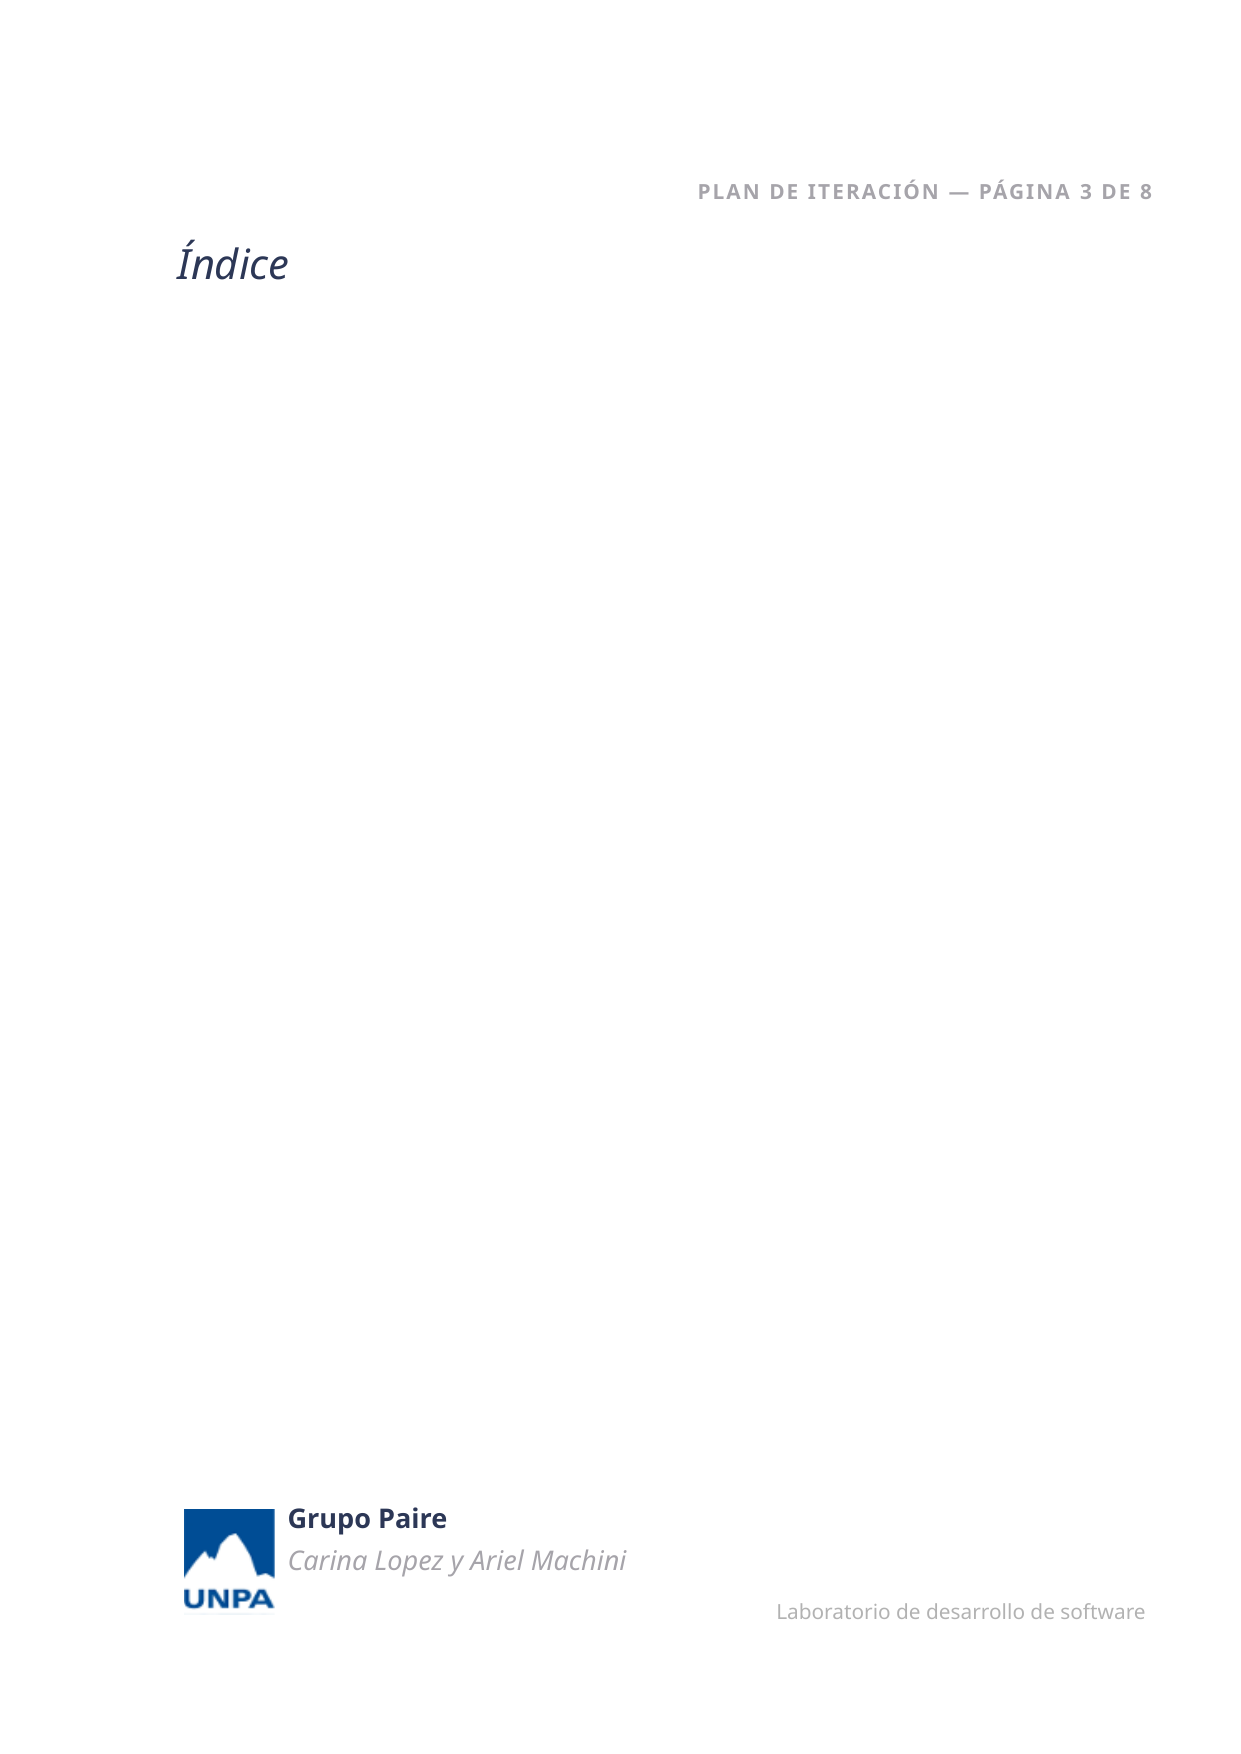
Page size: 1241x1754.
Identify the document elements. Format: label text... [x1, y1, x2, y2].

text Índice [177, 235, 1152, 292]
picture [184, 1509, 275, 1615]
